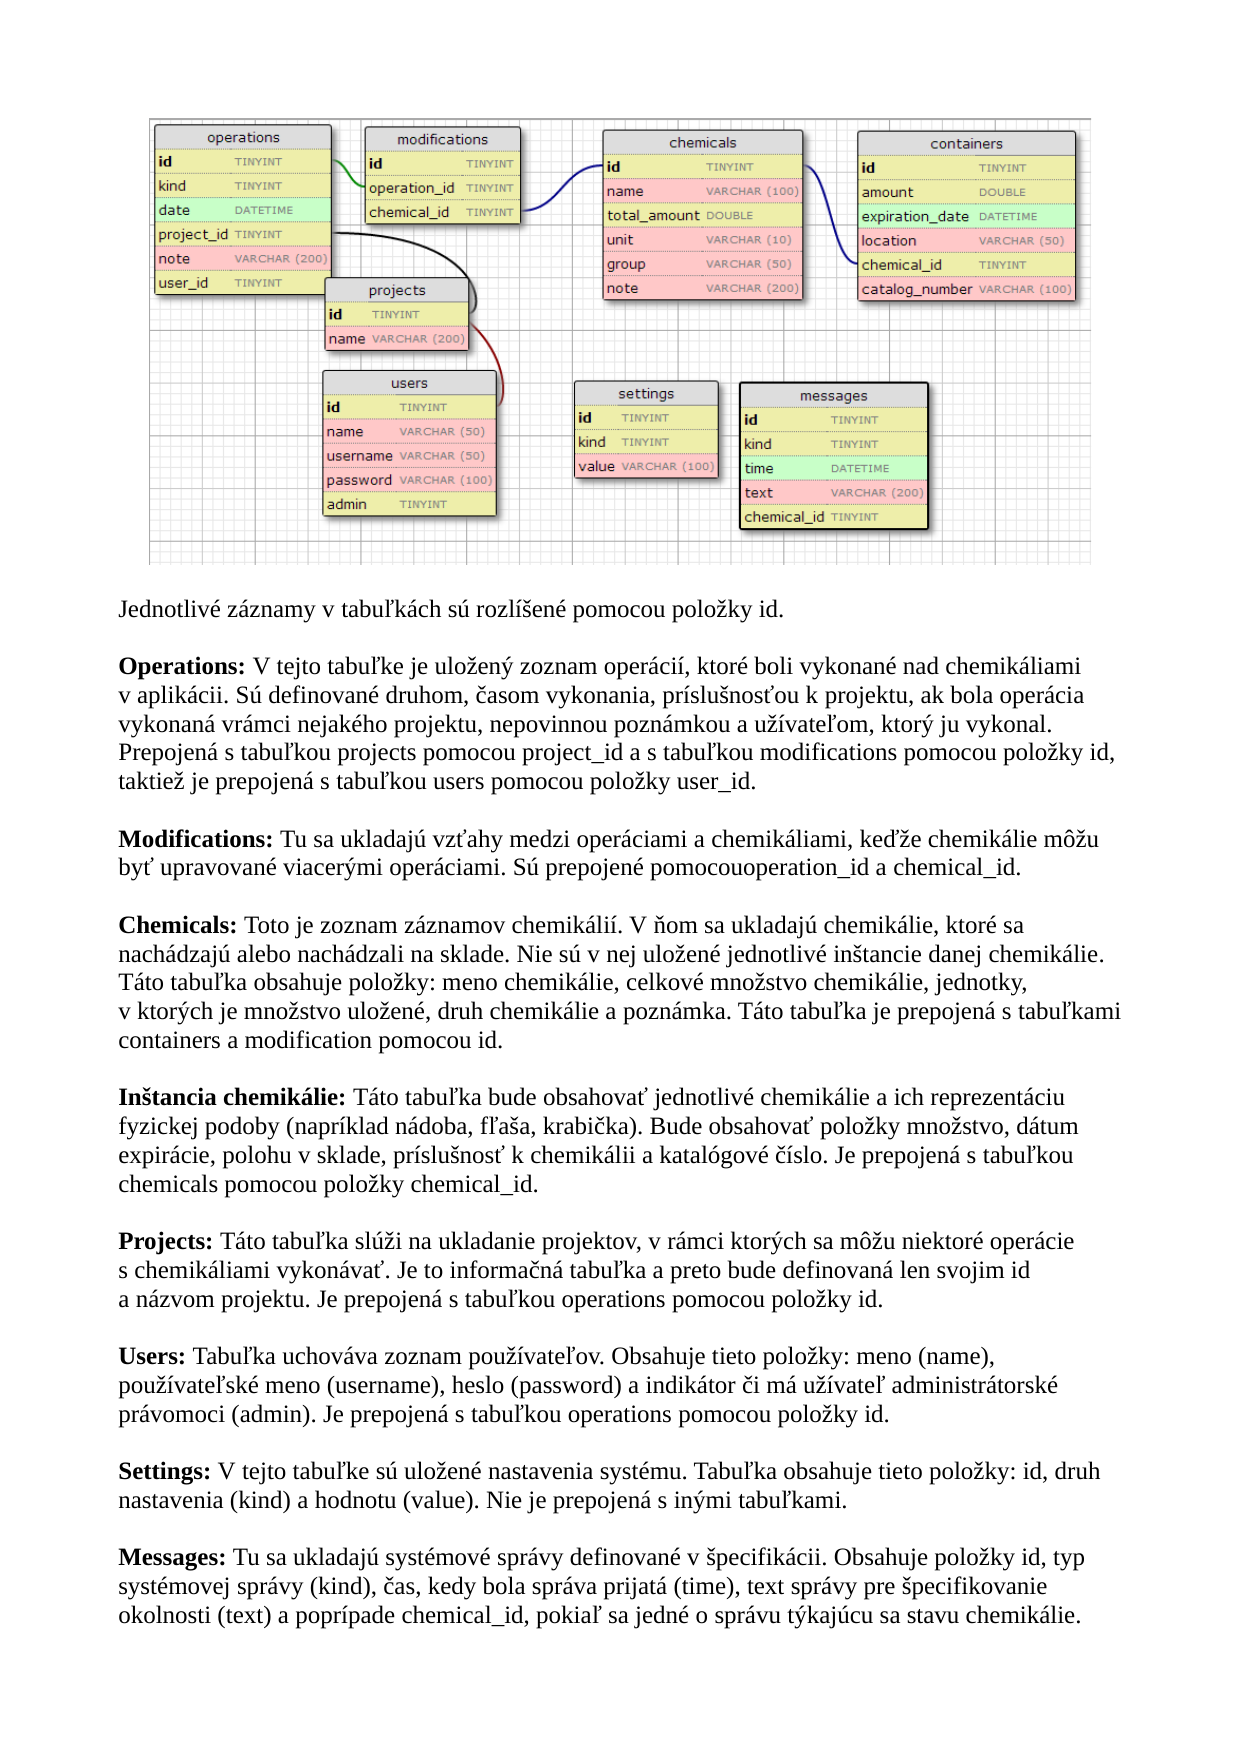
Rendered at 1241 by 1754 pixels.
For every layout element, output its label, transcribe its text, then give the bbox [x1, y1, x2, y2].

text Projects: Táto tabuľka slúži na ukladanie projektov, v rámci ktorých sa môžu niektoré operácie s chemikáliami vykonávať. Je to informačná tabuľka a preto bude definovaná len svojim id a názvom projektu. Je prepojená s tabuľkou operations pomocou položky id. [118, 1226, 1122, 1312]
text Users: Tabuľka uchováva zoznam používateľov. Obsahuje tieto položky: meno (name), používateľské meno (username), heslo (password) a indikátor či má užívateľ administrátorské právomoci (admin). Je prepojená s tabuľkou operations pomocou položky id. [118, 1341, 1122, 1427]
text Modifications: Tu sa ukladajú vzťahy medzi operáciami a chemikáliami, keďže chemikálie môžu byť upravované viacerými operáciami. Sú prepojené pomocouoperation_id a chemical_id. [118, 824, 1122, 881]
text Operations: V tejto tabuľke je uložený zoznam operácií, ktoré boli vykonané nad chemikáliami v aplikácii. Sú definované druhom, časom vykonania, príslušnosťou k projektu, ak bola operácia vykonaná vrámci nejakého projektu, nepovinnou poznámkou a užívateľom, ktorý ju vykonal. [118, 651, 1122, 737]
text Prepojená s tabuľkou projects pomocou project_id a s tabuľkou modifications pomocou položky id, taktiež je prepojená s tabuľkou users pomocou položky user_id. [118, 737, 1122, 795]
text Settings: V tejto tabuľke sú uložené nastavenia systému. Tabuľka obsahuje tieto položky: id, druh nastavenia (kind) a hodnotu (value). Nie je prepojená s inými tabuľkami. [118, 1456, 1122, 1514]
text Chemicals: Toto je zoznam záznamov chemikálií. V ňom sa ukladajú chemikálie, ktoré sa nachádzajú alebo nachádzali na sklade. Nie sú v nej uložené jednotlivé inštancie danej chemikálie. Táto tabuľka obsahuje položky: meno chemikálie, celkové množstvo chemikálie, jednotky, v ktorých je množstvo uložené, druh chemikálie a poznámka. Táto tabuľka je prepojená s tabuľkami containers a modification pomocou id. [118, 910, 1122, 1054]
text Jednotlivé záznamy v tabuľkách sú rozlíšené pomocou položky id. [118, 594, 1122, 622]
text Inštancia chemikálie: Táto tabuľka bude obsahovať jednotlivé chemikálie a ich reprezentáciu fyzickej podoby (napríklad nádoba, fľaša, krabička). Bude obsahovať položky množstvo, dátum expirácie, polohu v sklade, príslušnosť k chemikálii a katalógové číslo. Je prepojená s tabuľkou chemicals pomocou položky chemical_id. [118, 1082, 1122, 1197]
text Messages: Tu sa ukladajú systémové správy definované v špecifikácii. Obsahuje položky id, typ systémovej správy (kind), čas, kedy bola správa prijatá (time), text správy pre špecifikovanie okolnosti (text) a poprípade chemical_id, pokiaľ sa jedné o správu týkajúcu sa stavu chemikálie. [118, 1542, 1122, 1629]
